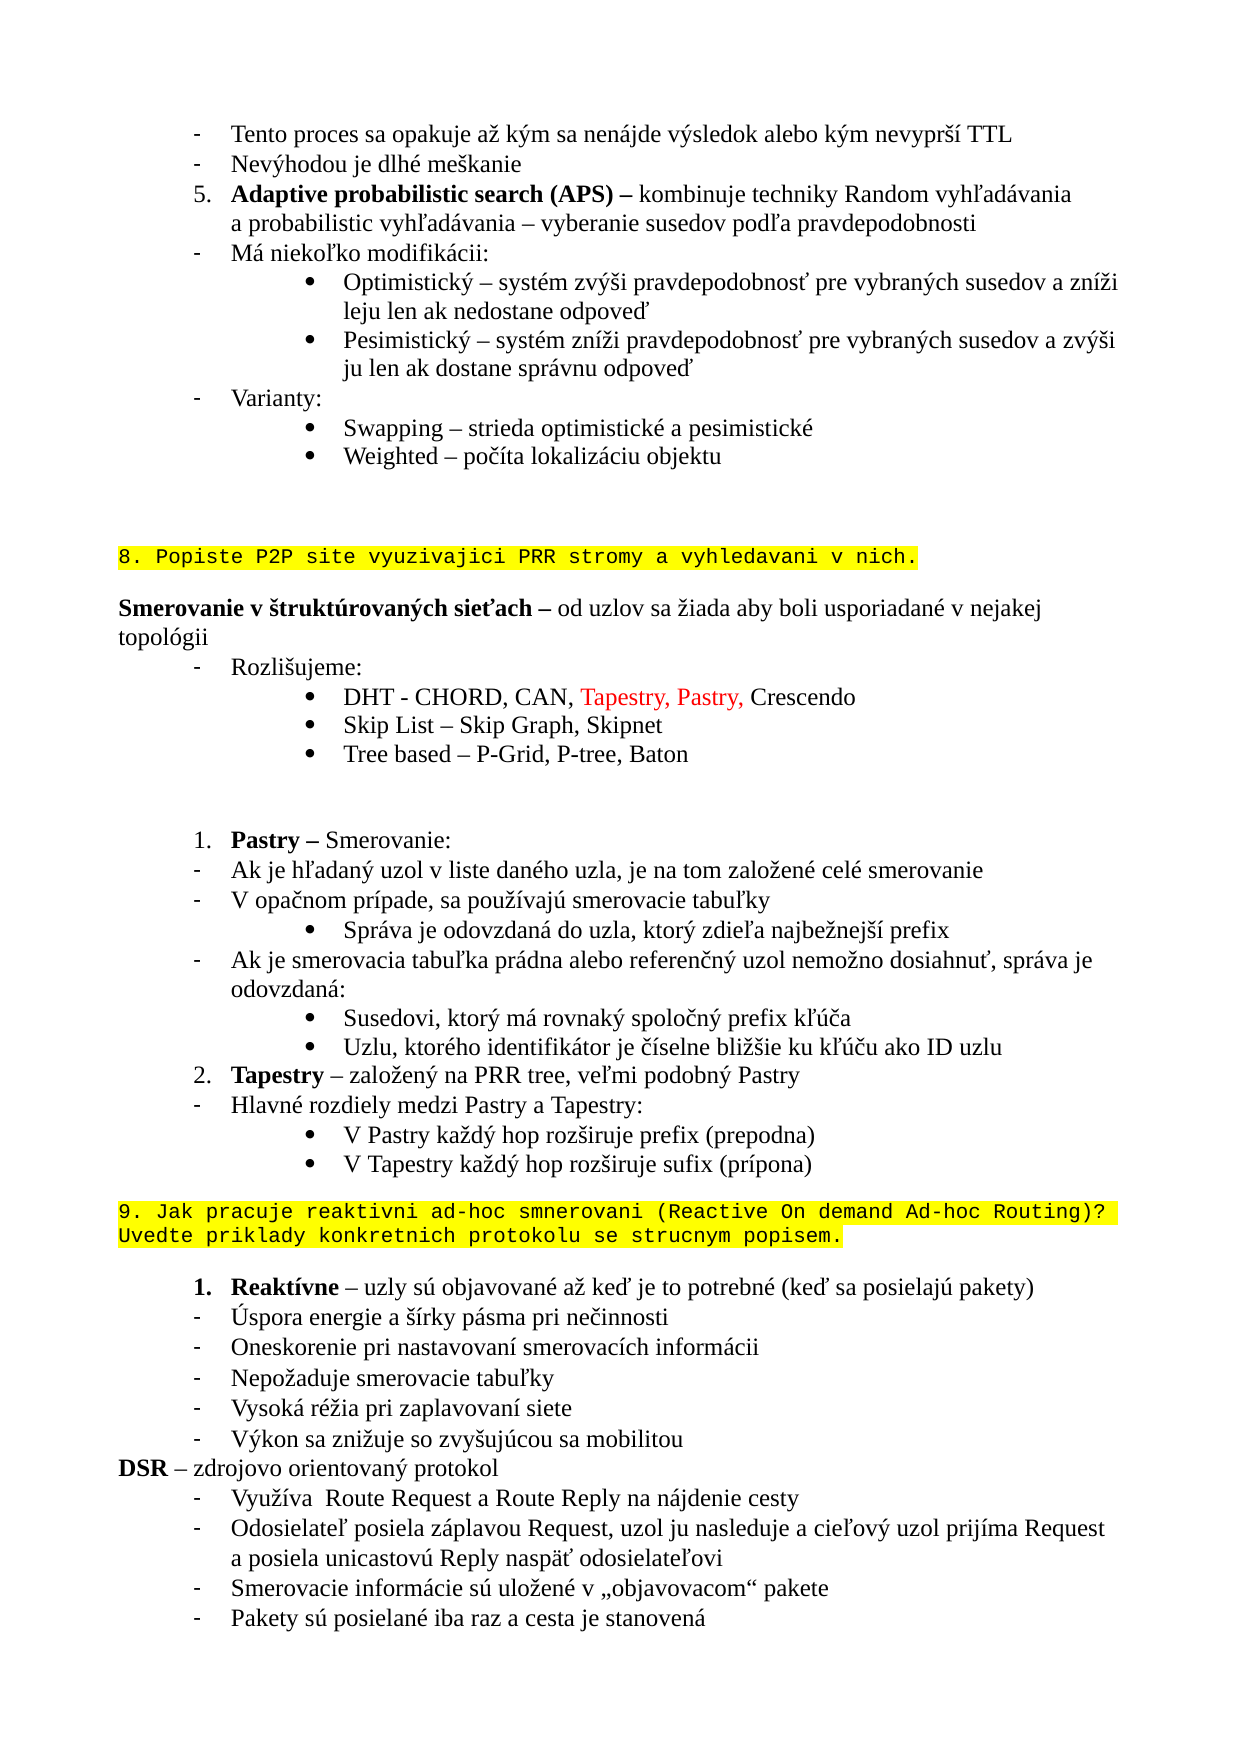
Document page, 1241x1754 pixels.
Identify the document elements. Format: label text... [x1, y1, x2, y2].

text Smerovanie v štruktúrovaných sieťach – od uzlov sa žiada aby boli usporiadané v nejakej topológii [118, 593, 1122, 651]
list Tree based – P-Grid, P-tree, Baton [306, 739, 1122, 768]
list Rozlišujeme: [193, 651, 1122, 682]
list Pastry – Smerovanie: [193, 825, 1122, 854]
list V opačnom prípade, sa používajú smerovacie tabuľky [193, 884, 1122, 915]
list Odosielateľ posiela záplavou Request, uzol ju nasleduje a cieľový uzol prijíma Request a posiela unicastovú Reply naspäť odosielateľovi [193, 1513, 1122, 1572]
list Výkon sa znižuje so zvyšujúcou sa mobilitou [193, 1423, 1122, 1453]
list V Tapestry každý hop rozširuje sufix (prípona) [306, 1149, 1122, 1177]
list V Pastry každý hop rozširuje prefix (prepodna) [306, 1120, 1122, 1149]
text DSR – zdrojovo orientovaný protokol [118, 1453, 1122, 1482]
list Varianty: [193, 382, 1122, 413]
list Weighted – počíta lokalizáciu objektu [306, 441, 1122, 470]
list Tento proces sa opakuje až kým sa nenájde výsledok alebo kým nevyprší TTL [193, 118, 1122, 149]
list Úspora energie a šírky pásma pri nečinnosti [193, 1301, 1122, 1331]
list Reaktívne – uzly sú objavované až keď je to potrebné (keď sa posielajú pakety) [193, 1272, 1122, 1301]
list Hlavné rozdiely medzi Pastry a Tapestry: [193, 1089, 1122, 1120]
list Tapestry – založený na PRR tree, veľmi podobný Pastry [193, 1061, 1122, 1089]
list Smerovacie informácie sú uložené v „objavovacom“ pakete [193, 1572, 1122, 1602]
list Má niekoľko modifikácii: [193, 237, 1122, 267]
list Využíva Route Request a Route Reply na nájdenie cesty [193, 1482, 1122, 1513]
list Oneskorenie pri nastavovaní smerovacích informácii [193, 1331, 1122, 1362]
list DHT - CHORD, CAN, Tapestry, Pastry, Crescendo [306, 682, 1122, 710]
list Susedovi, ktorý má rovnaký spoločný prefix kľúča [306, 1003, 1122, 1032]
list Ak je hľadaný uzol v liste daného uzla, je na tom založené celé smerovanie [193, 854, 1122, 884]
list Správa je odovzdaná do uzla, ktorý zdieľa najbežnejší prefix [306, 915, 1122, 944]
list Nevýhodou je dlhé meškanie [193, 149, 1122, 179]
list Swapping – strieda optimistické a pesimistické [306, 413, 1122, 441]
list Pesimistický – systém zníži pravdepodobnosť pre vybraných susedov a zvýši ju len ak dostane správnu odpoveď [306, 325, 1122, 382]
list Adaptive probabilistic search (APS) – kombinuje techniky Random vyhľadávania a probabilistic vyhľadávania – vyberanie susedov podľa pravdepodobnosti [193, 179, 1122, 237]
list Optimistický – systém zvýši pravdepodobnosť pre vybraných susedov a zníži leju len ak nedostane odpoveď [306, 267, 1122, 325]
list Pakety sú posielané iba raz a cesta je stanovená [193, 1602, 1122, 1633]
list Skip List – Skip Graph, Skipnet [306, 710, 1122, 739]
text 9. Jak pracuje reaktivni ad-hoc smnerovani (Reactive On demand Ad-hoc Routing)? Uvedte priklady konkretnich protokolu se strucnym popisem. [118, 1201, 1122, 1248]
text 8. Popiste P2P site vyuzivajici PRR stromy a vyhledavani v nich. [118, 546, 1122, 570]
list Nepožaduje smerovacie tabuľky [193, 1362, 1122, 1392]
list Vysoká réžia pri zaplavovaní siete [193, 1392, 1122, 1423]
list Ak je smerovacia tabuľka prádna alebo referenčný uzol nemožno dosiahnuť, správa je odovzdaná: [193, 944, 1122, 1003]
list Uzlu, ktorého identifikátor je číselne bližšie ku kľúču ako ID uzlu [306, 1032, 1122, 1061]
